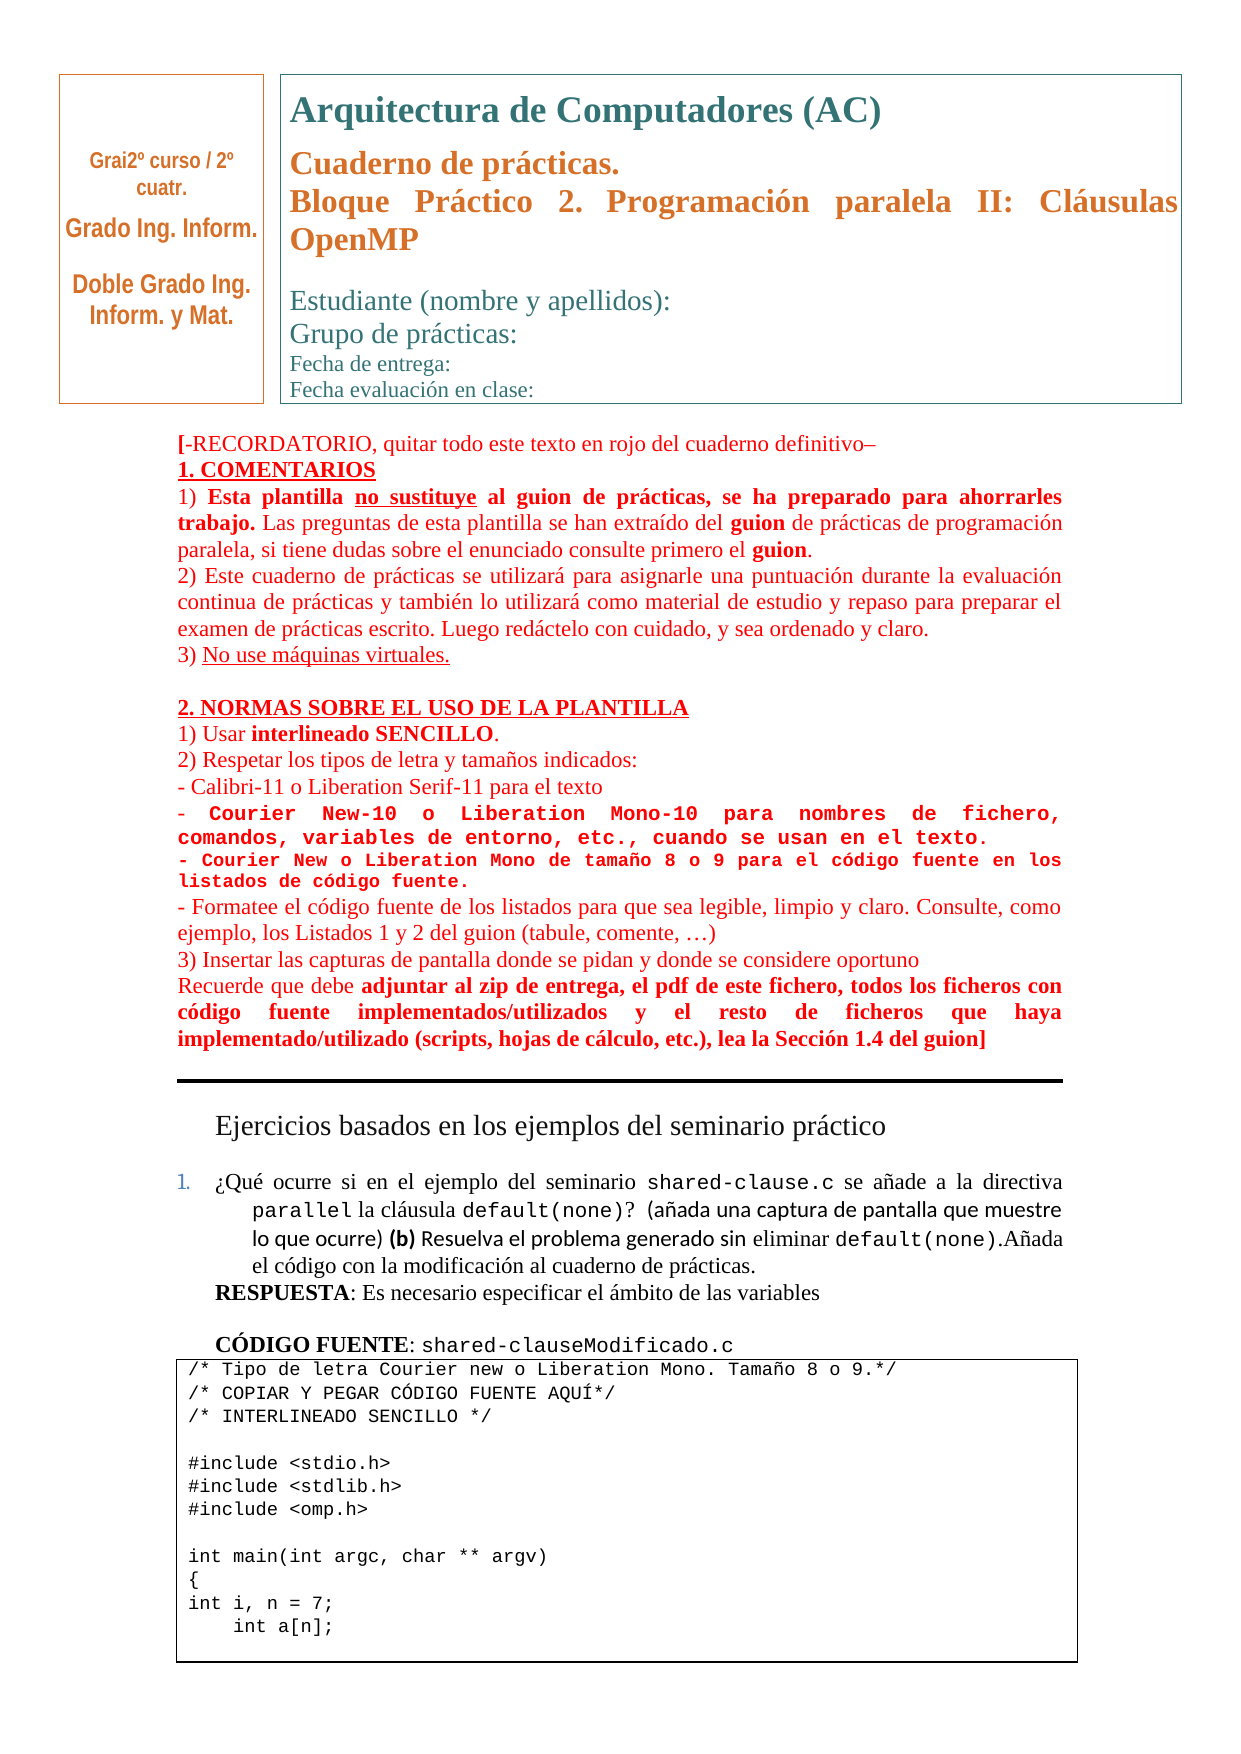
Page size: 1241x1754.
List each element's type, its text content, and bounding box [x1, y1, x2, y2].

table_header [264, 74, 280, 403]
table_header Grai2º curso / 2º cuatr. Grado Ing. Inform. Doble Grado Ing. Inform. y Mat. [60, 75, 263, 403]
subtitle Ejercicios basados en los ejemplos del seminario práctico [177, 1108, 1063, 1141]
text 3) Insertar las capturas de pantalla donde se pidan y donde se considere oportuno [177, 946, 1063, 972]
text RESPUESTA: Es necesario especificar el ámbito de las variables [215, 1279, 1063, 1305]
table_header Arquitectura de Computadores (AC) Cuaderno de prácticas. Bloque Práctico 2. Programación paralela II: Cláusulas OpenMP Estudiante (nombre y apellidos): Grupo de prácticas: Fecha de entrega: Fecha evaluación en clase: [281, 75, 1181, 403]
text [-RECORDATORIO, quitar todo este texto en rojo del cuaderno definitivo– [177, 430, 1063, 457]
text - Calibri-11 o Liberation Serif-11 para el texto [177, 773, 1063, 799]
text - Courier New-10 o Liberation Mono-10 para nombres de fichero, comandos, variables de entorno, etc., cuando se usan en el texto. [177, 799, 1063, 850]
list ¿Qué ocurre si en el ejemplo del seminario shared-clause.c se añade a la directiva parallel la cláusula default(none)? (añada una captura de pantalla que muestre lo que ocurre) (b) Resuelva el problema generado sin eliminar default(none).Añada el código con la modificación al cuaderno de prácticas. [177, 1168, 1063, 1279]
text 1. COMENTARIOS [177, 457, 1063, 483]
text 2) Este cuaderno de prácticas se utilizará para asignarle una puntuación durante la evaluación continua de prácticas y también lo utilizará como material de estudio y repaso para preparar el examen de prácticas escrito. Luego redáctelo con cuidado, y sea ordenado y claro. [177, 562, 1063, 641]
text - Courier New o Liberation Mono de tamaño 8 o 9 para el código fuente en los listados de código fuente. [177, 850, 1063, 893]
table_header /* Tipo de letra Courier new o Liberation Mono. Tamaño 8 o 9.*/ /* COPIAR Y PEGAR CÓDIGO FUENTE AQUÍ*/ /* INTERLINEADO SENCILLO */ #include <stdio.h> #include <stdlib.h> #include <omp.h> int main(int argc, char ** argv) { int i, n = 7; int a[n]; [177, 1360, 1077, 1661]
text 1) Usar interlineado SENCILLO. [177, 720, 1063, 746]
text 1) Esta plantilla no sustituye al guion de prácticas, se ha preparado para ahorrarles trabajo. Las preguntas de esta plantilla se han extraído del guion de prácticas de programación paralela, si tiene dudas sobre el enunciado consulte primero el guion. [177, 483, 1063, 562]
text 2) Respetar los tipos de letra y tamaños indicados: [177, 746, 1063, 773]
text CÓDIGO FUENTE: shared-clauseModificado.c [215, 1332, 1063, 1359]
text - Formatee el código fuente de los listados para que sea legible, limpio y claro. Consulte, como ejemplo, los Listados 1 y 2 del guion (tabule, comente, …) [177, 893, 1063, 946]
text Recuerde que debe adjuntar al zip de entrega, el pdf de este fichero, todos los ficheros con código fuente implementados/utilizados y el resto de ficheros que haya implementado/utilizado (scripts, hojas de cálculo, etc.), lea la Sección 1.4 del guion] [177, 972, 1063, 1051]
text 2. NORMAS SOBRE EL USO DE LA PLANTILLA [177, 694, 1063, 720]
text 3) No use máquinas virtuales. [177, 641, 1063, 667]
